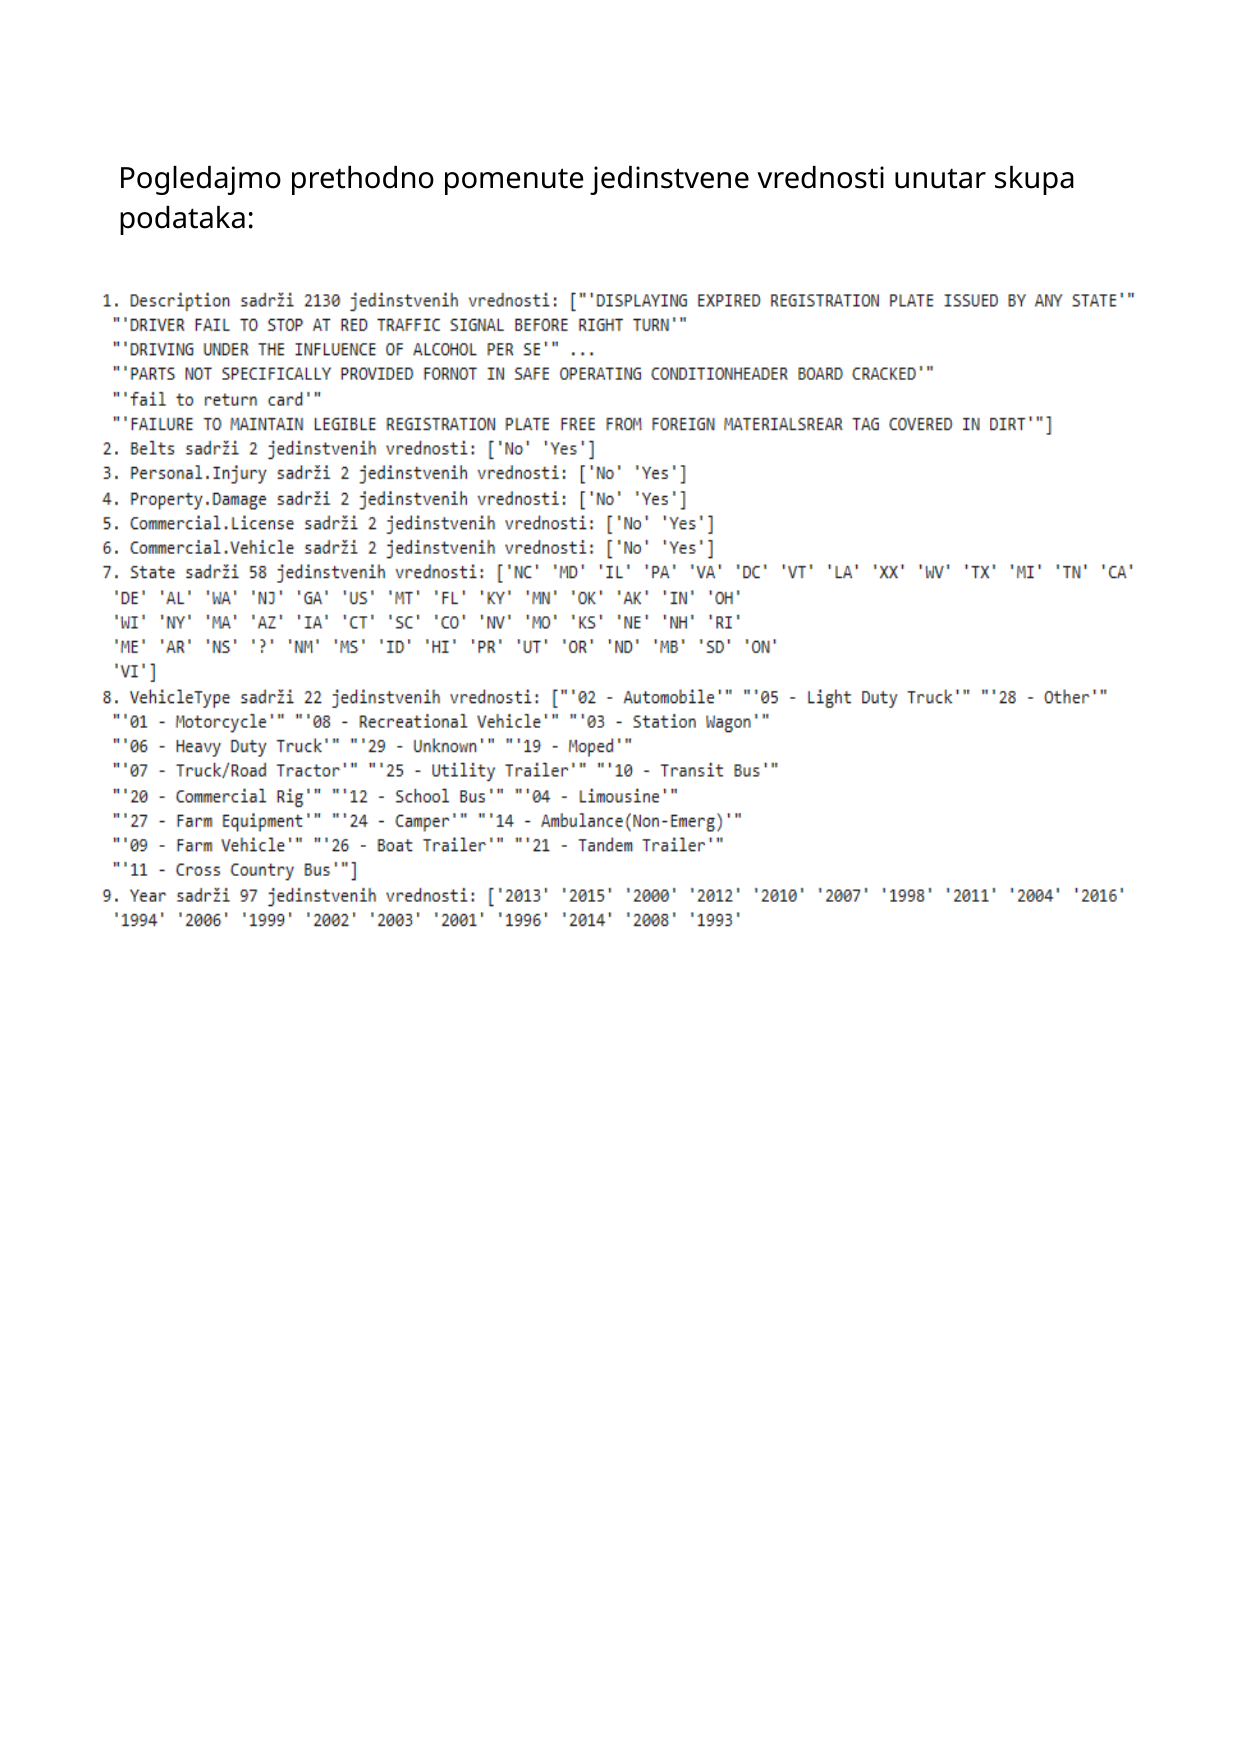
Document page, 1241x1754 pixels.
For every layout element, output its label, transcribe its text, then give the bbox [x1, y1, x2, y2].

text Pogledajmo prethodno pomenute jedinstvene vrednosti unutar skupa podataka: [118, 158, 1122, 237]
picture [86, 291, 1154, 934]
